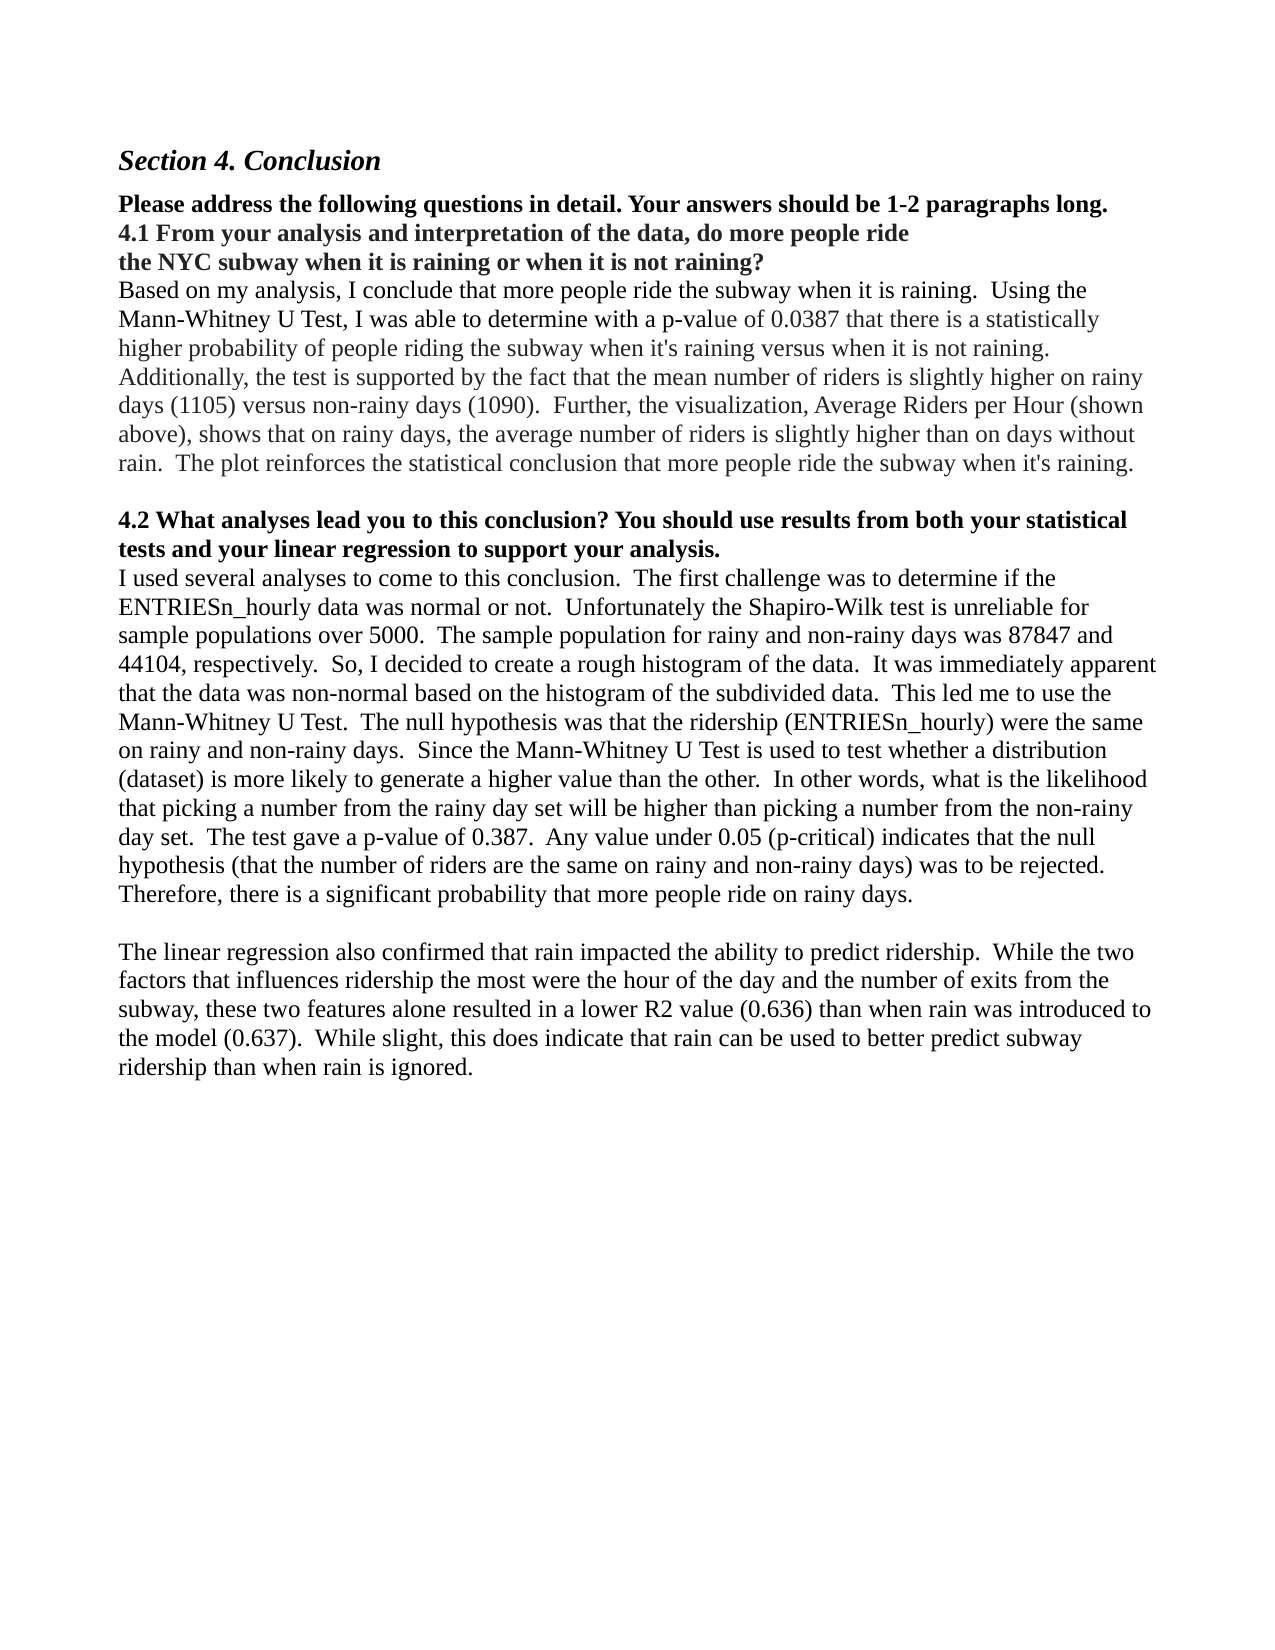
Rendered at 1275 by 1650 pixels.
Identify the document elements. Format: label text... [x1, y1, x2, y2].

subtitle Section 4. Conclusion [118, 143, 1157, 177]
text 4.2 What analyses lead you to this conclusion? You should use results from both your statistical [118, 505, 1157, 534]
text tests and your linear regression to support your analysis. [118, 534, 1157, 563]
text I used several analyses to come to this conclusion. The first challenge was to determine if the ENTRIESn_hourly data was normal or not. Unfortunately the Shapiro-Wilk test is unreliable for sample populations over 5000. The sample population for rainy and non-rainy days was 87847 and 44104, respectively. So, I decided to create a rough histogram of the data. It was immediately apparent that the data was non-normal based on the histogram of the subdivided data. This led me to use the Mann-Whitney U Test. The null hypothesis was that the ridership (ENTRIESn_hourly) were the same on rainy and non-rainy days. Since the Mann-Whitney U Test is used to test whether a distribution (dataset) is more likely to generate a higher value than the other. In other words, what is the likelihood that picking a number from the rainy day set will be higher than picking a number from the non-rainy day set. The test gave a p-value of 0.387. Any value under 0.05 (p-critical) indicates that the null hypothesis (that the number of riders are the same on rainy and non-rainy days) was to be rejected. Therefore, there is a significant probability that more people ride on rainy days. [118, 563, 1157, 908]
text Please address the following questions in detail. Your answers should be 1-2 paragraphs long. [118, 189, 1157, 218]
text The linear regression also confirmed that rain impacted the ability to predict ridership. While the two factors that influences ridership the most were the hour of the day and the number of exits from the subway, these two features alone resulted in a lower R2 value (0.636) than when rain was introduced to the model (0.637). While slight, this does indicate that rain can be used to better predict subway ridership than when rain is ignored. [118, 937, 1157, 1080]
text Based on my analysis, I conclude that more people ride the subway when it is raining. Using the Mann-Whitney U Test, I was able to determine with a p-value of 0.0387 that there is a statistically higher probability of people riding the subway when it's raining versus when it is not raining. Additionally, the test is supported by the fact that the mean number of riders is slightly higher on rainy days (1105) versus non-rainy days (1090). Further, the visualization, Average Riders per Hour (shown above), shows that on rainy days, the average number of riders is slightly higher than on days without rain. The plot reinforces the statistical conclusion that more people ride the subway when it's raining. [118, 275, 1157, 477]
text 4.1 From your analysis and interpretation of the data, do more people ride the NYC subway when it is raining or when it is not raining? [118, 218, 1157, 275]
